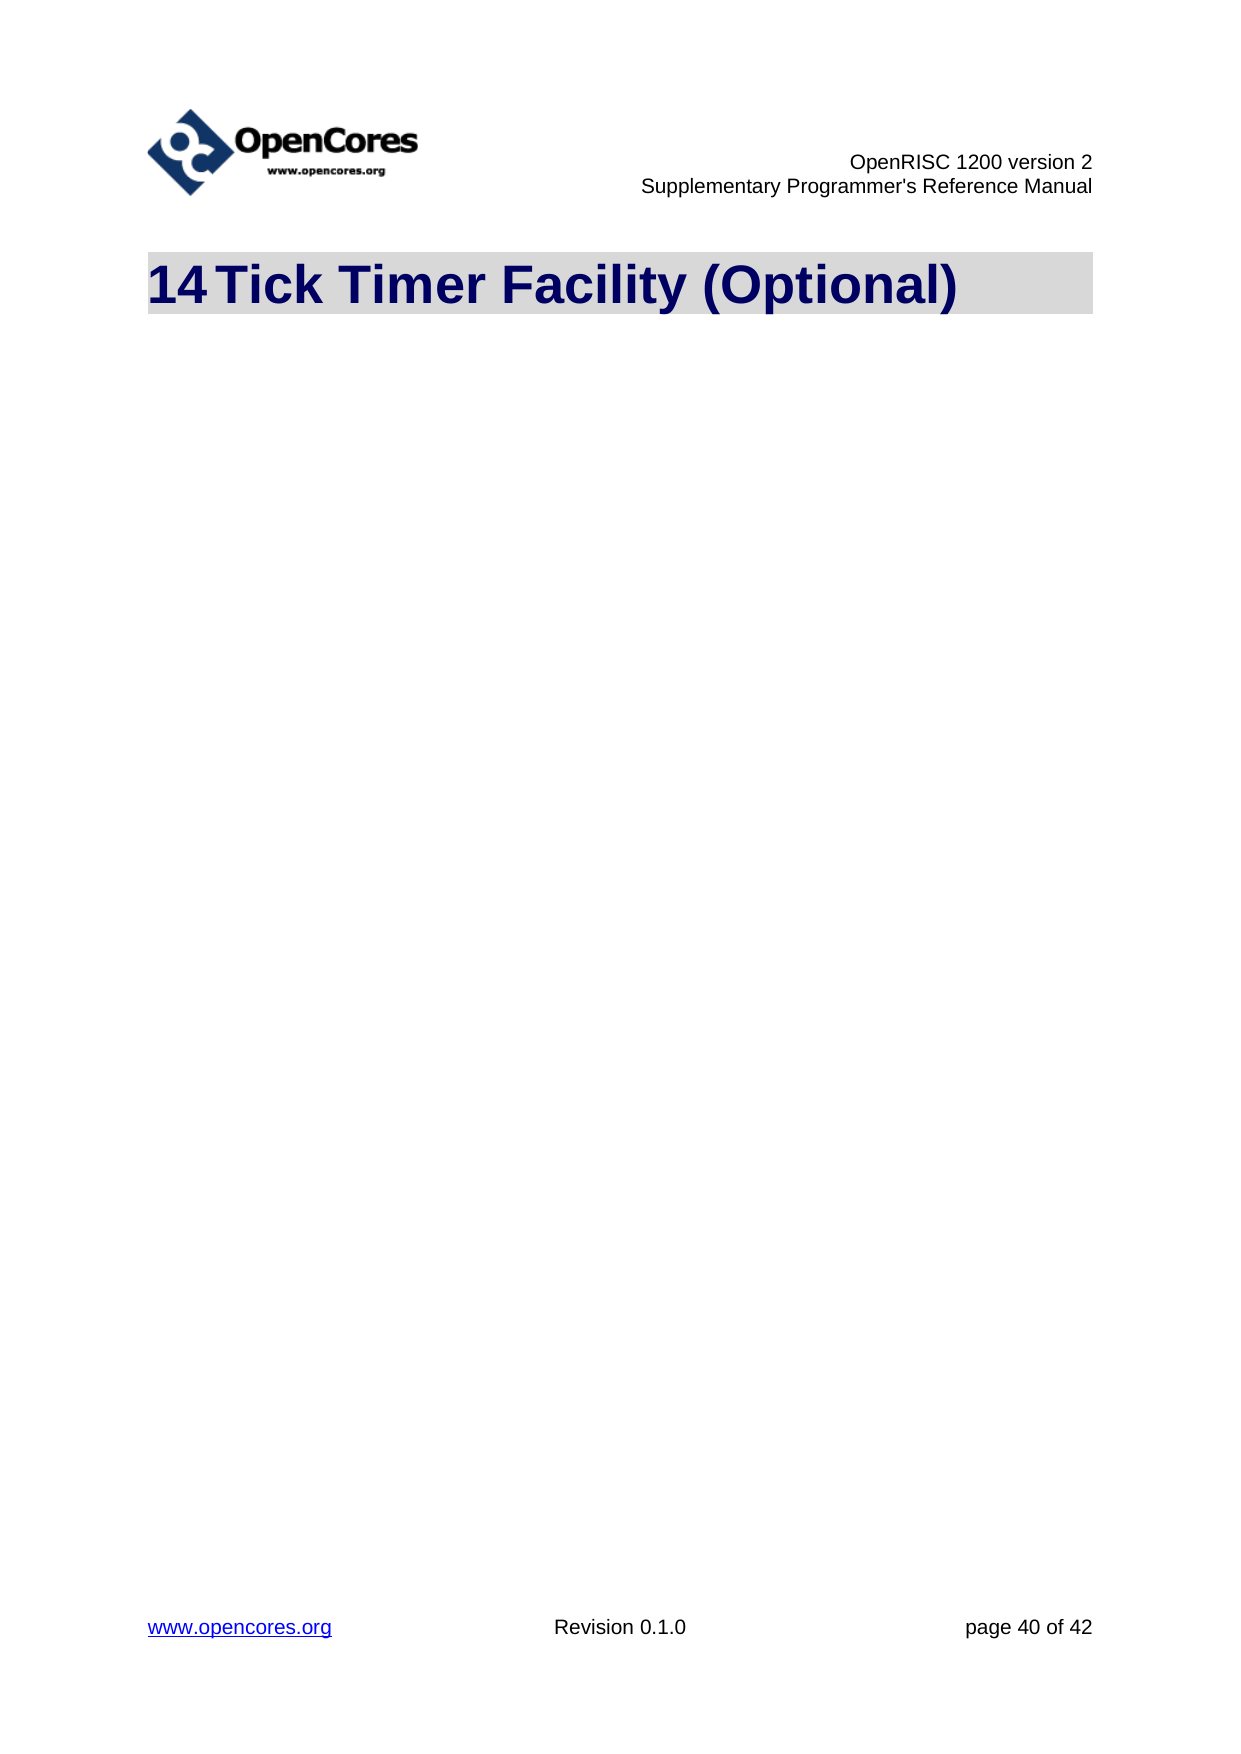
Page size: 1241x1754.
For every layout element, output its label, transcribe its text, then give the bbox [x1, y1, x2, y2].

subtitle Tick Timer Facility (Optional) [148, 252, 1093, 314]
picture [147, 109, 418, 196]
